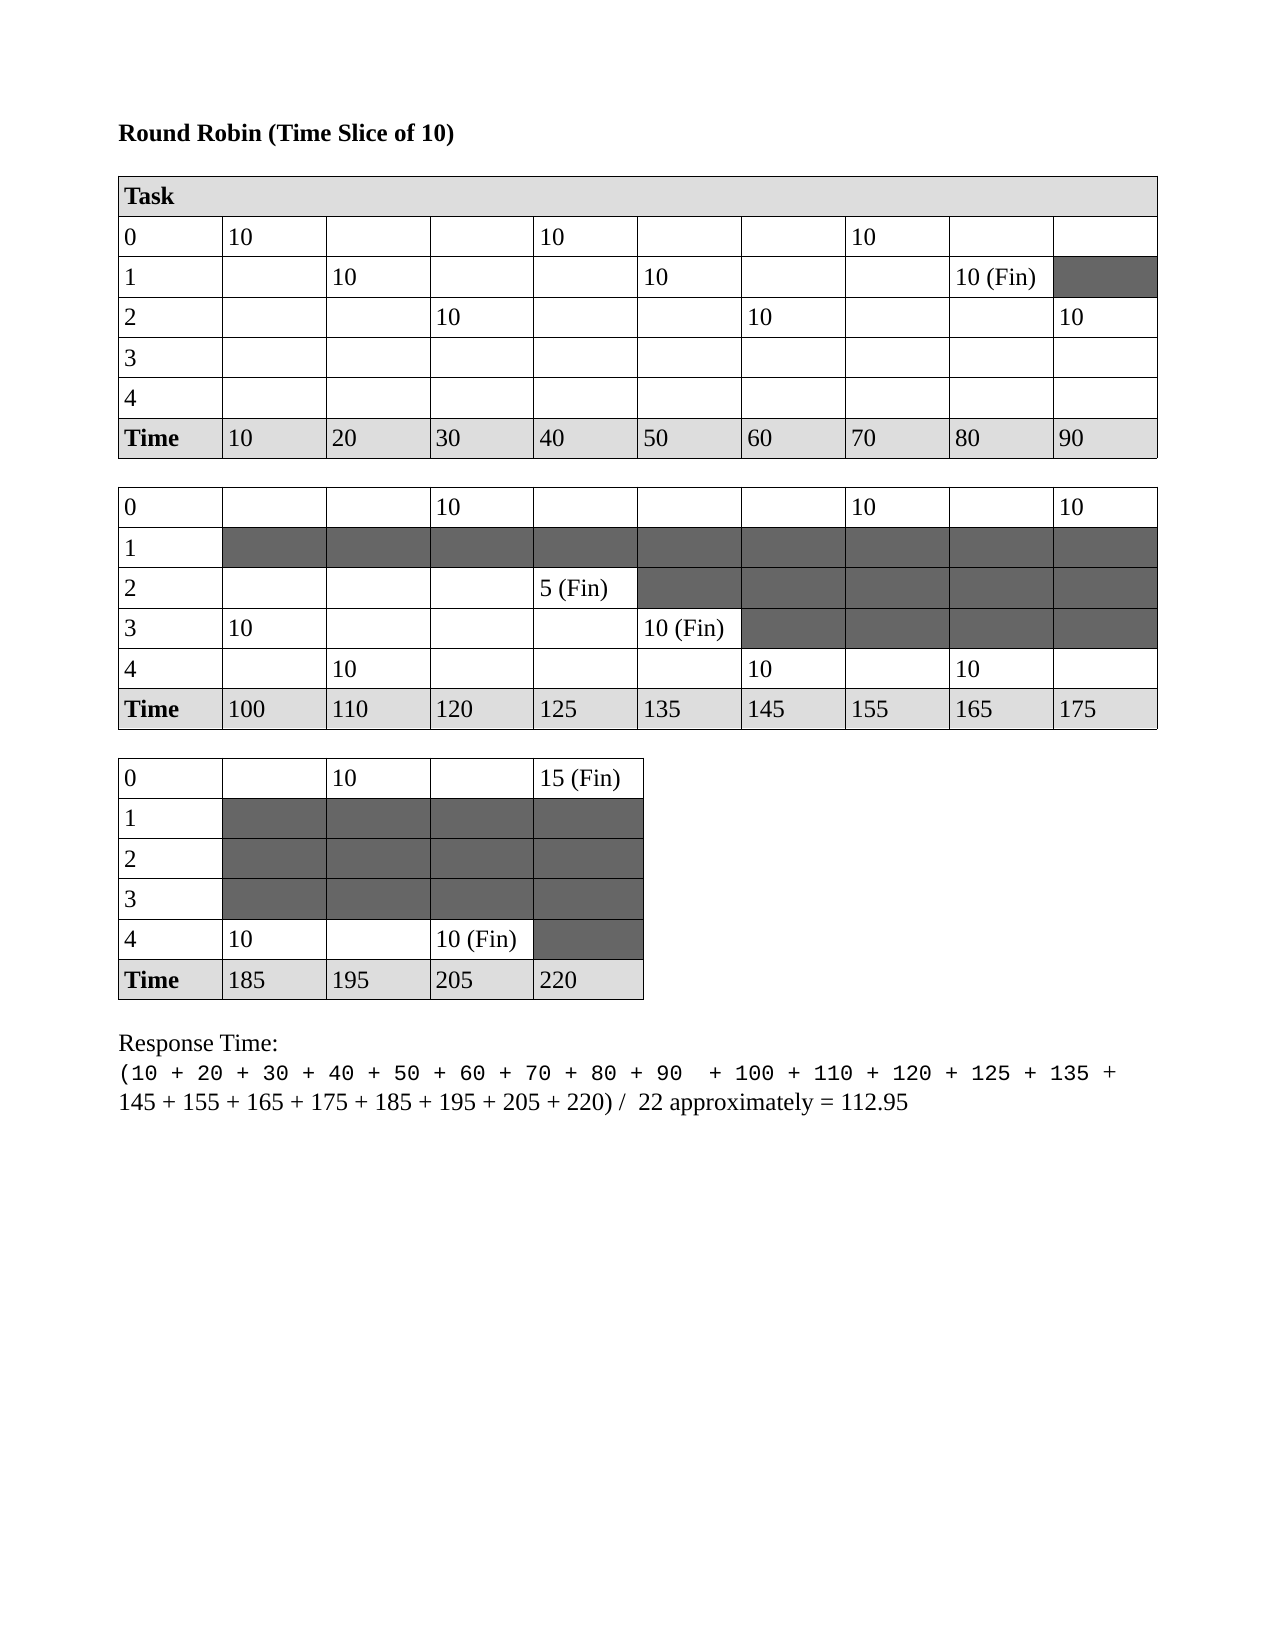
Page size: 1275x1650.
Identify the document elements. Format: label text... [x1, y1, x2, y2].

table_cell [327, 799, 430, 838]
table_cell 80 [950, 419, 1053, 458]
text (10 + 20 + 30 + 40 + 50 + 60 + 70 + 80 + 90 + 100 + 110 + 120 + 125 + 135 + 145 + 155 + 165 + 175 + 185 + 195 + 205 + 220) / 22 approximately = 112.95 [118, 1057, 1157, 1116]
table_cell [846, 257, 949, 297]
table_cell [431, 257, 533, 297]
table_cell 2 [119, 298, 222, 337]
table_cell [223, 568, 326, 608]
table_cell [846, 338, 949, 377]
table_cell [534, 920, 643, 959]
table_header 10 [846, 488, 949, 527]
table_cell 165 [950, 689, 1053, 728]
table_cell [534, 879, 643, 919]
table_cell [431, 609, 533, 648]
table_cell [327, 839, 430, 878]
table_header [431, 759, 533, 798]
table_cell [223, 799, 326, 838]
table_cell 90 [1054, 419, 1157, 458]
table_cell 20 [327, 419, 430, 458]
table_cell [327, 879, 430, 919]
table_cell [431, 839, 533, 878]
table_cell [846, 649, 949, 688]
table_cell [742, 609, 845, 648]
table_cell [950, 217, 1053, 256]
table_cell [1054, 609, 1157, 648]
table_cell 50 [638, 419, 741, 458]
table_header [950, 488, 1053, 527]
table_cell 10 [534, 217, 637, 256]
table_cell [431, 528, 533, 567]
table_cell [327, 298, 430, 337]
table_cell 10 (Fin) [950, 257, 1053, 297]
table_cell [431, 799, 533, 838]
table_cell [534, 257, 637, 297]
table_cell [1054, 528, 1157, 567]
table_cell 70 [846, 419, 949, 458]
table_cell 5 (Fin) [534, 568, 637, 608]
table_header [534, 488, 637, 527]
table_cell [327, 568, 430, 608]
text Round Robin (Time Slice of 10) [118, 118, 1157, 147]
table_header [327, 488, 430, 527]
table_cell 10 [742, 649, 845, 688]
table_cell [638, 217, 741, 256]
table_cell 3 [119, 338, 222, 377]
table_cell [638, 378, 741, 417]
table_cell [534, 338, 637, 377]
table_cell 145 [742, 689, 845, 728]
table_cell [1054, 217, 1157, 256]
table_cell [223, 257, 326, 297]
table_cell [638, 568, 741, 608]
table_cell [223, 378, 326, 417]
table_cell 175 [1054, 689, 1157, 728]
table_cell [742, 338, 845, 377]
table_cell 4 [119, 649, 222, 688]
table_cell Time [119, 960, 222, 999]
table_cell [950, 298, 1053, 337]
table_cell 40 [534, 419, 637, 458]
table_cell 110 [327, 689, 430, 728]
table_cell [534, 298, 637, 337]
table_cell [431, 378, 533, 417]
table_cell [327, 338, 430, 377]
table_header 15 (Fin) [534, 759, 643, 798]
table_cell 10 [950, 649, 1053, 688]
table_cell [950, 568, 1053, 608]
table_cell [534, 528, 637, 567]
table_cell [431, 879, 533, 919]
table_cell [327, 217, 430, 256]
table_cell 1 [119, 257, 222, 297]
table_cell [1054, 649, 1157, 688]
table_cell [1054, 257, 1157, 297]
table_cell 0 [119, 217, 222, 256]
table_cell 30 [431, 419, 533, 458]
table_cell 1 [119, 528, 222, 567]
table_cell 10 [327, 257, 430, 297]
table_cell [534, 649, 637, 688]
table_cell [638, 338, 741, 377]
table_cell [846, 298, 949, 337]
table_cell [431, 649, 533, 688]
table_cell 10 (Fin) [431, 920, 533, 959]
table_cell [327, 378, 430, 417]
table_cell [638, 528, 741, 567]
table_cell 10 (Fin) [638, 609, 741, 648]
table_cell [431, 568, 533, 608]
table_cell 4 [119, 920, 222, 959]
table_cell [742, 217, 845, 256]
table_cell [950, 528, 1053, 567]
table_cell 2 [119, 568, 222, 608]
table_cell [950, 378, 1053, 417]
table_cell [846, 378, 949, 417]
table_cell [1054, 378, 1157, 417]
table_cell 1 [119, 799, 222, 838]
table_cell [223, 298, 326, 337]
table_cell [1054, 338, 1157, 377]
table_cell 10 [846, 217, 949, 256]
table_header Task [119, 177, 1157, 216]
table_cell [950, 338, 1053, 377]
table_cell [223, 649, 326, 688]
table_cell [742, 568, 845, 608]
table_cell Time [119, 689, 222, 728]
table_cell [431, 338, 533, 377]
table_cell 10 [223, 419, 326, 458]
table_cell [534, 799, 643, 838]
table_cell 10 [431, 298, 533, 337]
table_cell [223, 338, 326, 377]
table_cell [327, 920, 430, 959]
table_cell [534, 378, 637, 417]
table_header 10 [1054, 488, 1157, 527]
table_cell 10 [1054, 298, 1157, 337]
table_cell [327, 609, 430, 648]
table_header 10 [431, 488, 533, 527]
table_cell 205 [431, 960, 533, 999]
table_header 10 [327, 759, 430, 798]
table_cell 60 [742, 419, 845, 458]
table_cell 10 [638, 257, 741, 297]
table_cell 135 [638, 689, 741, 728]
table_cell [223, 839, 326, 878]
table_cell [1054, 568, 1157, 608]
text Response Time: [118, 1028, 1157, 1057]
table_cell 10 [223, 609, 326, 648]
table_header 0 [119, 759, 222, 798]
table_cell [742, 528, 845, 567]
table_cell [534, 609, 637, 648]
table_cell 125 [534, 689, 637, 728]
table_header [742, 488, 845, 527]
table_cell 220 [534, 960, 643, 999]
table_cell [950, 609, 1053, 648]
table_cell 195 [327, 960, 430, 999]
table_header [638, 488, 741, 527]
table_cell 120 [431, 689, 533, 728]
table_cell [327, 528, 430, 567]
table_header 0 [119, 488, 222, 527]
table_cell [742, 257, 845, 297]
table_cell [846, 528, 949, 567]
table_cell 2 [119, 839, 222, 878]
table_cell [638, 298, 741, 337]
table_cell 10 [223, 920, 326, 959]
table_cell 100 [223, 689, 326, 728]
table_cell 4 [119, 378, 222, 417]
table_cell 10 [742, 298, 845, 337]
table_cell 185 [223, 960, 326, 999]
table_cell [534, 839, 643, 878]
table_cell [223, 879, 326, 919]
table_cell [431, 217, 533, 256]
table_cell [638, 649, 741, 688]
table_cell 3 [119, 609, 222, 648]
table_cell 10 [223, 217, 326, 256]
table_cell Time [119, 419, 222, 458]
table_header [223, 488, 326, 527]
table_cell 3 [119, 879, 222, 919]
table_cell [742, 378, 845, 417]
table_header [223, 759, 326, 798]
table_cell [846, 609, 949, 648]
table_cell [223, 528, 326, 567]
table_cell [846, 568, 949, 608]
table_cell 155 [846, 689, 949, 728]
table_cell 10 [327, 649, 430, 688]
